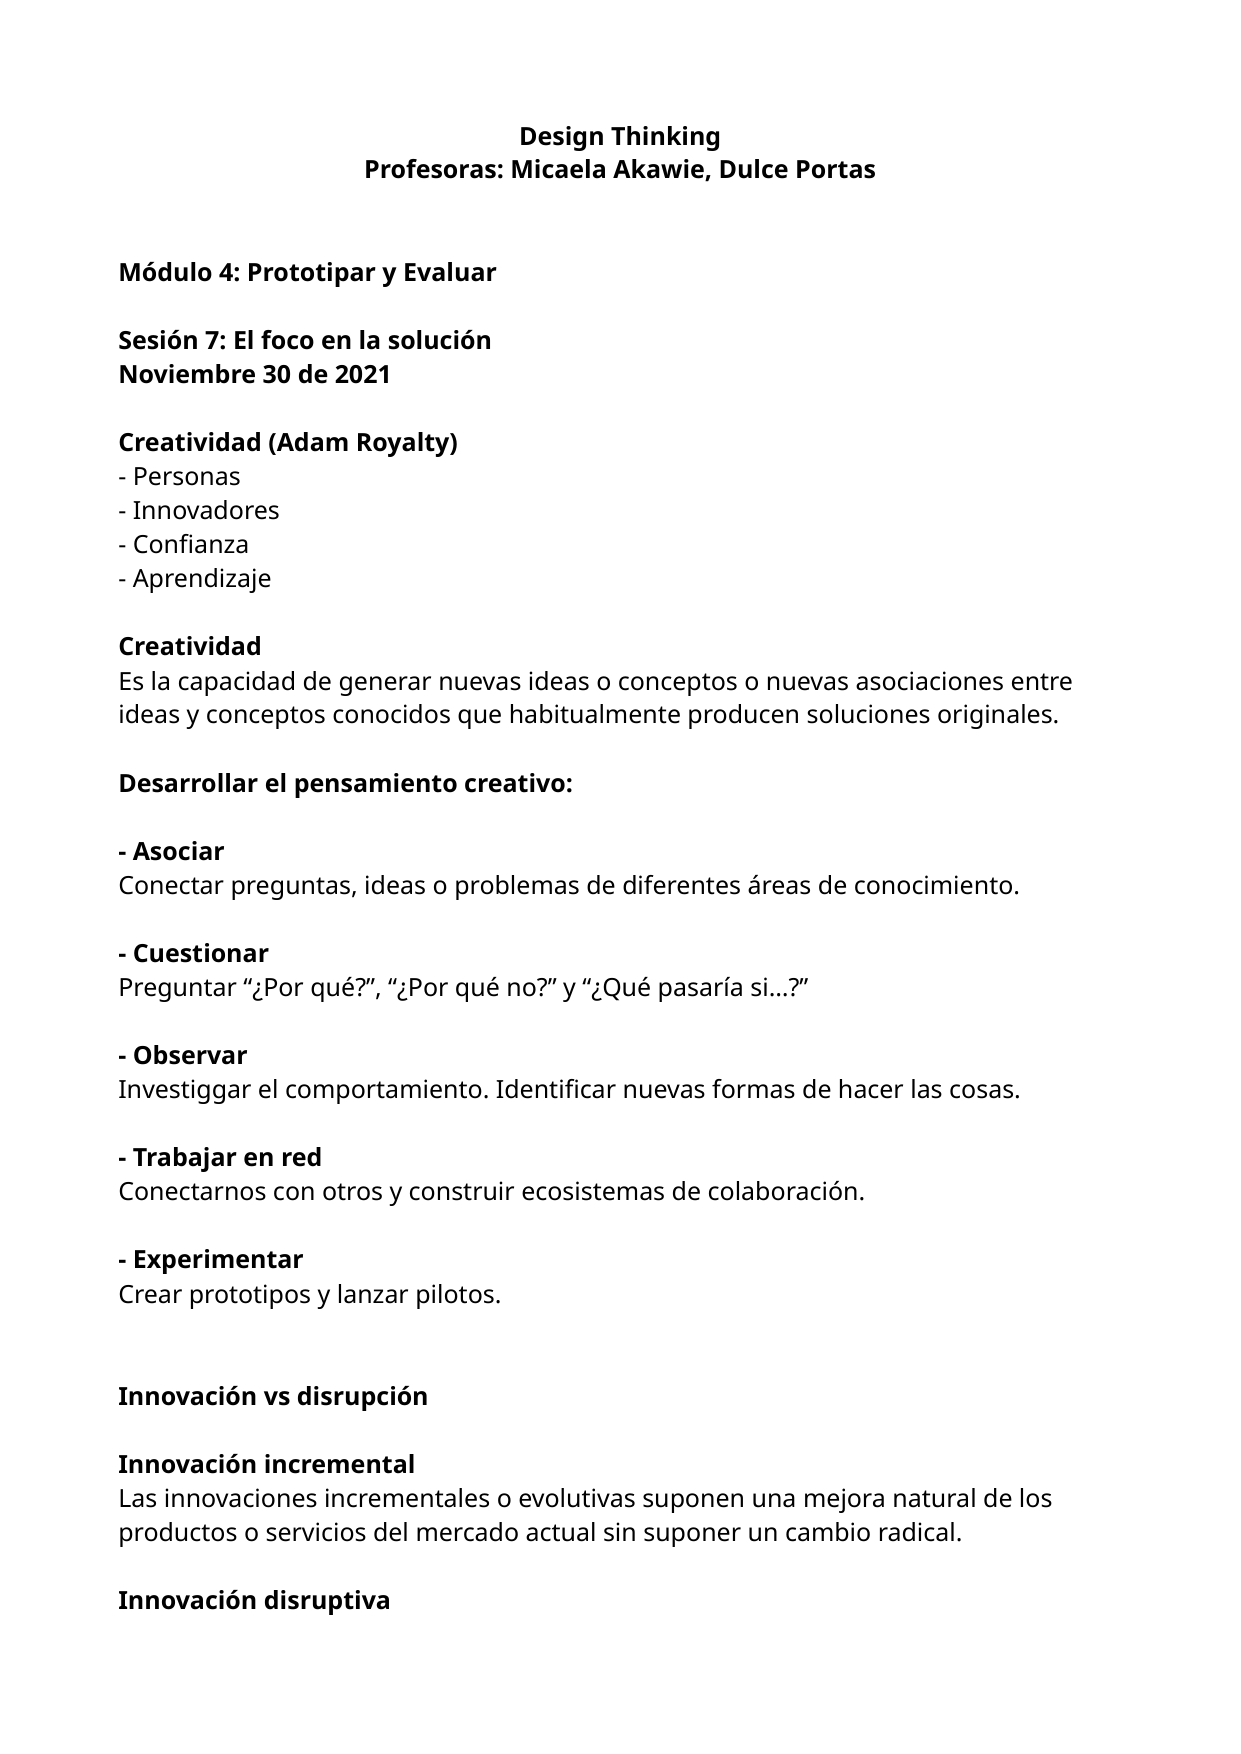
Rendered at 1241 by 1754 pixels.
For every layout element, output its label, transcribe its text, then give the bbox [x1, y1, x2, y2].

text Design Thinking [118, 118, 1122, 152]
text Innovación incremental [118, 1447, 1122, 1481]
text - Confianza [118, 527, 1122, 561]
text Preguntar “¿Por qué?”, “¿Por qué no?” y “¿Qué pasaría si…?” [118, 970, 1122, 1004]
text - Trabajar en red [118, 1140, 1122, 1174]
text Profesoras: Micaela Akawie, Dulce Portas [118, 152, 1122, 186]
text Es la capacidad de generar nuevas ideas o conceptos o nuevas asociaciones entre ideas y conceptos conocidos que habitualmente producen soluciones originales. [118, 663, 1122, 731]
text - Innovadores [118, 493, 1122, 527]
text Crear prototipos y lanzar pilotos. [118, 1276, 1122, 1310]
text Desarrollar el pensamiento creativo: [118, 765, 1122, 799]
text Las innovaciones incrementales o evolutivas suponen una mejora natural de los productos o servicios del mercado actual sin suponer un cambio radical. [118, 1481, 1122, 1549]
text Investiggar el comportamiento. Identificar nuevas formas de hacer las cosas. [118, 1072, 1122, 1106]
text - Cuestionar [118, 936, 1122, 970]
text Noviembre 30 de 2021 [118, 357, 1122, 391]
text - Experimentar [118, 1242, 1122, 1276]
text - Asociar [118, 833, 1122, 867]
text Creatividad (Adam Royalty) [118, 425, 1122, 459]
text Módulo 4: Prototipar y Evaluar [118, 254, 1122, 288]
text Sesión 7: El foco en la solución [118, 322, 1122, 357]
text Creatividad [118, 629, 1122, 663]
text Innovación disruptiva [118, 1583, 1122, 1617]
text Conectar preguntas, ideas o problemas de diferentes áreas de conocimiento. [118, 867, 1122, 902]
text - Aprendizaje [118, 561, 1122, 595]
text Innovación vs disrupción [118, 1378, 1122, 1412]
text Conectarnos con otros y construir ecosistemas de colaboración. [118, 1174, 1122, 1208]
text - Personas [118, 459, 1122, 493]
text - Observar [118, 1038, 1122, 1072]
